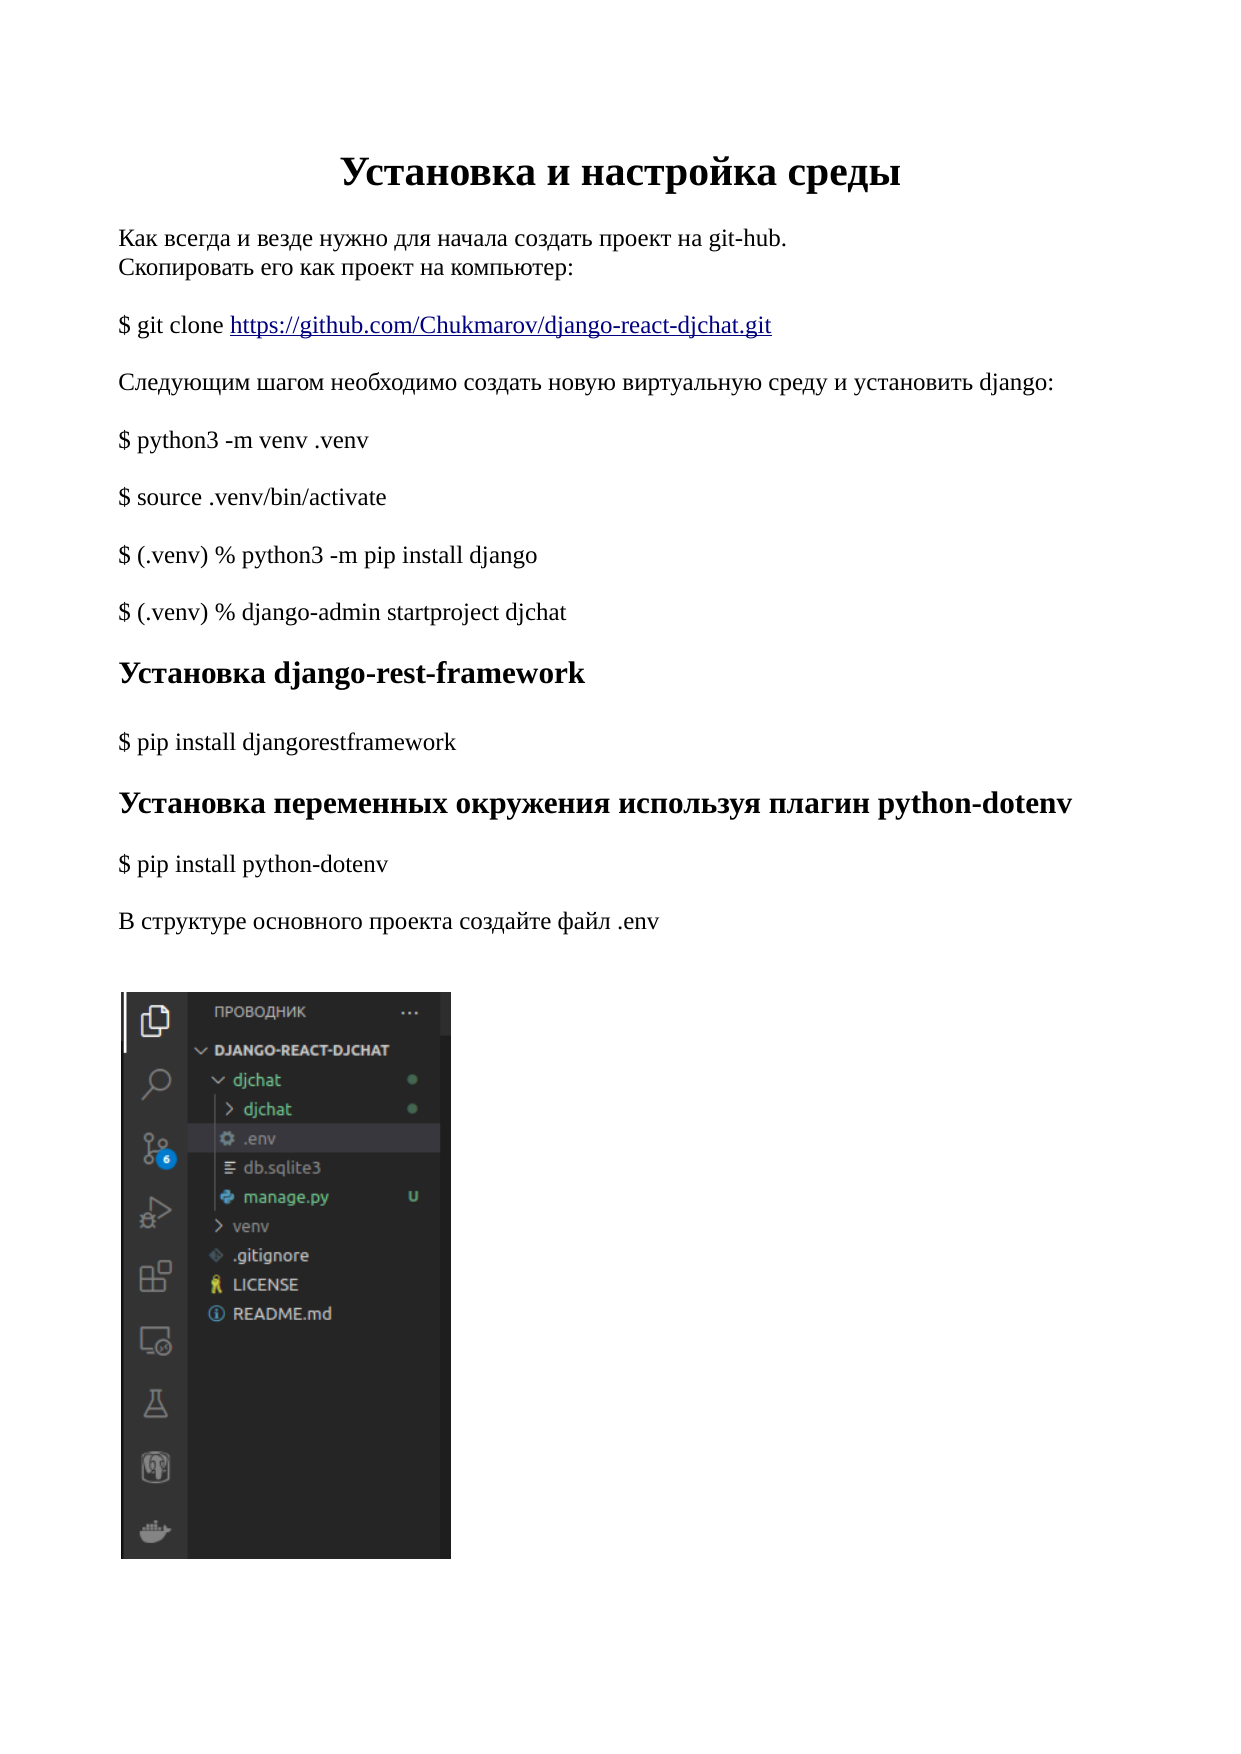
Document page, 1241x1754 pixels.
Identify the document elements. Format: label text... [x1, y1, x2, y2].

text Следующим шагом необходимо создать новую виртуальную среду и установить django: [118, 367, 1122, 396]
text Скопировать его как проект на компьютер: [118, 252, 1122, 281]
text $ python3 -m venv .venv [118, 425, 1122, 453]
text $ pip install djangorestframework [118, 727, 1122, 755]
text $ (.venv) % python3 -m pip install django [118, 540, 1122, 568]
text Установка и настройка среды [118, 147, 1122, 195]
text $ source .venv/bin/activate [118, 482, 1122, 511]
text $ (.venv) % django-admin startproject djchat [118, 597, 1122, 626]
text Как всегда и везде нужно для начала создать проект на git-hub. [118, 223, 1122, 252]
text Установка django-rest-framework [118, 655, 1122, 691]
text $ git clone https://github.com/Chukmarov/django-react-djchat.git [118, 310, 1122, 338]
text В структуре основного проекта создайте файл .env [118, 906, 1122, 935]
text Установка переменных окружения используя плагин python-dotenv [118, 784, 1122, 820]
picture [121, 992, 451, 1559]
text $ pip install python-dotenv [118, 849, 1122, 878]
